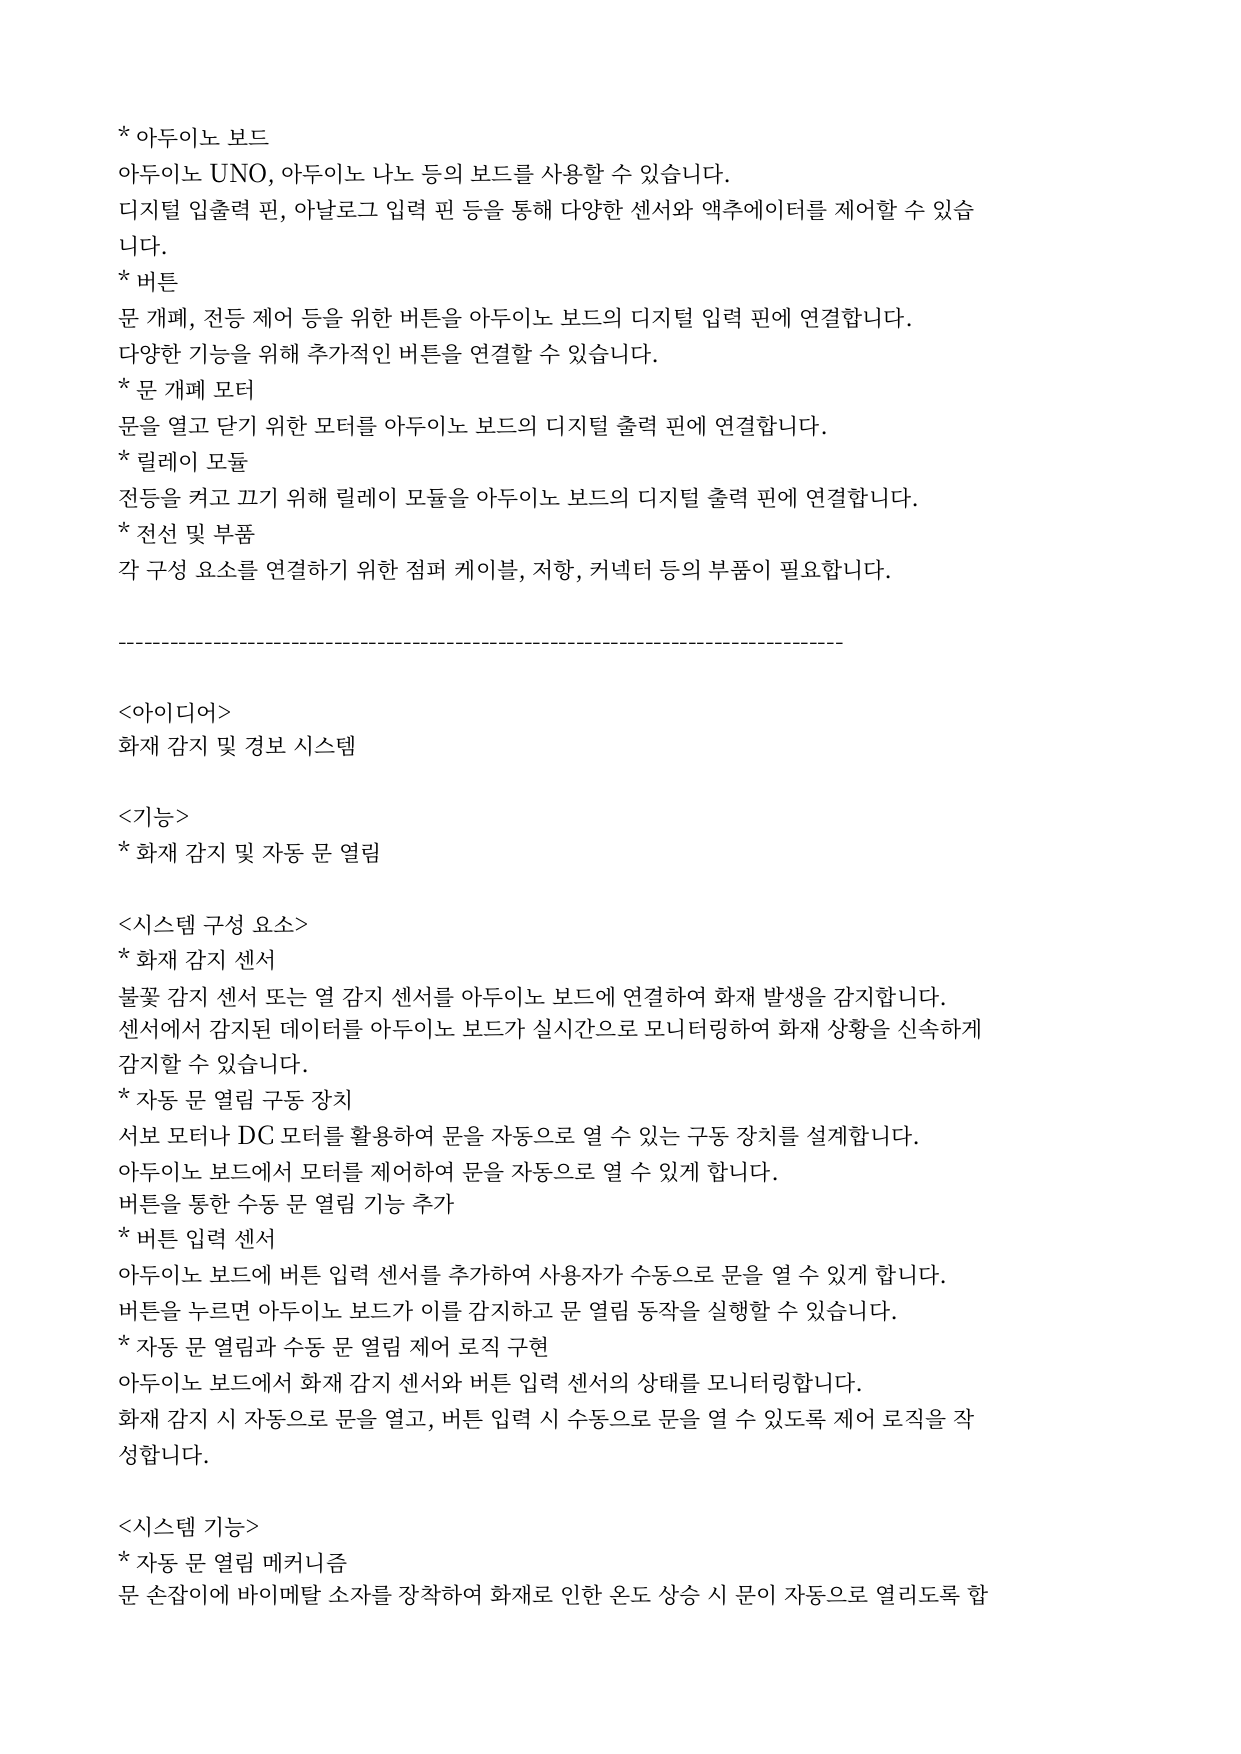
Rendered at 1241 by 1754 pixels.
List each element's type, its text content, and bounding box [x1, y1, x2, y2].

text 성합니다. [118, 1434, 1122, 1470]
text <기능> [118, 796, 1122, 832]
text <아이디어> [118, 693, 1122, 729]
text 전등을 켜고 끄기 위해 릴레이 모듈을 아두이노 보드의 디지털 출력 핀에 연결합니다. [118, 477, 1122, 513]
text 문 손잡이에 바이메탈 소자를 장착하여 화재로 인한 온도 상승 시 문이 자동으로 열리도록 합 [118, 1578, 1122, 1609]
text 문을 열고 닫기 위한 모터를 아두이노 보드의 디지털 출력 핀에 연결합니다. [118, 406, 1122, 442]
text * 버튼 [118, 262, 1122, 298]
text 문 개폐, 전등 제어 등을 위한 버튼을 아두이노 보드의 디지털 입력 핀에 연결합니다. [118, 298, 1122, 334]
text 서보 모터나 DC 모터를 활용하여 문을 자동으로 열 수 있는 구동 장치를 설계합니다. [118, 1115, 1122, 1151]
text 불꽃 감지 센서 또는 열 감지 센서를 아두이노 보드에 연결하여 화재 발생을 감지합니다. [118, 976, 1122, 1012]
text 각 구성 요소를 연결하기 위한 점퍼 케이블, 저항, 커넥터 등의 부품이 필요합니다. [118, 549, 1122, 585]
text 버튼을 누르면 아두이노 보드가 이를 감지하고 문 열림 동작을 실행할 수 있습니다. [118, 1291, 1122, 1327]
text <시스템 구성 요소> [118, 904, 1122, 940]
text 화재 감지 및 경보 시스템 [118, 729, 1122, 761]
text * 자동 문 열림 구동 장치 [118, 1079, 1122, 1115]
text 화재 감지 시 자동으로 문을 열고, 버튼 입력 시 수동으로 문을 열 수 있도록 제어 로직을 작 [118, 1398, 1122, 1434]
text * 문 개폐 모터 [118, 370, 1122, 406]
text 디지털 입출력 핀, 아날로그 입력 핀 등을 통해 다양한 센서와 액추에이터를 제어할 수 있습 [118, 190, 1122, 226]
text * 자동 문 열림과 수동 문 열림 제어 로직 구현 [118, 1327, 1122, 1362]
text * 화재 감지 및 자동 문 열림 [118, 832, 1122, 868]
text 아두이노 보드에서 화재 감지 센서와 버튼 입력 센서의 상태를 모니터링합니다. [118, 1362, 1122, 1398]
text * 아두이노 보드 [118, 118, 1122, 154]
text 아두이노 보드에서 모터를 제어하여 문을 자동으로 열 수 있게 합니다. [118, 1151, 1122, 1187]
text 다양한 기능을 위해 추가적인 버튼을 연결할 수 있습니다. [118, 334, 1122, 370]
text 감지할 수 있습니다. [118, 1043, 1122, 1079]
text 니다. [118, 226, 1122, 262]
text ------------------------------------------------------------------------------------ [118, 621, 1122, 657]
text 버튼을 통한 수동 문 열림 기능 추가 [118, 1187, 1122, 1219]
text * 전선 및 부품 [118, 513, 1122, 549]
text * 화재 감지 센서 [118, 940, 1122, 976]
text * 버튼 입력 센서 [118, 1219, 1122, 1255]
text 센서에서 감지된 데이터를 아두이노 보드가 실시간으로 모니터링하여 화재 상황을 신속하게 [118, 1012, 1122, 1043]
text <시스템 기능> [118, 1506, 1122, 1542]
text * 자동 문 열림 메커니즘 [118, 1542, 1122, 1578]
text * 릴레이 모듈 [118, 442, 1122, 477]
text 아두이노 UNO, 아두이노 나노 등의 보드를 사용할 수 있습니다. [118, 154, 1122, 190]
text 아두이노 보드에 버튼 입력 센서를 추가하여 사용자가 수동으로 문을 열 수 있게 합니다. [118, 1255, 1122, 1291]
